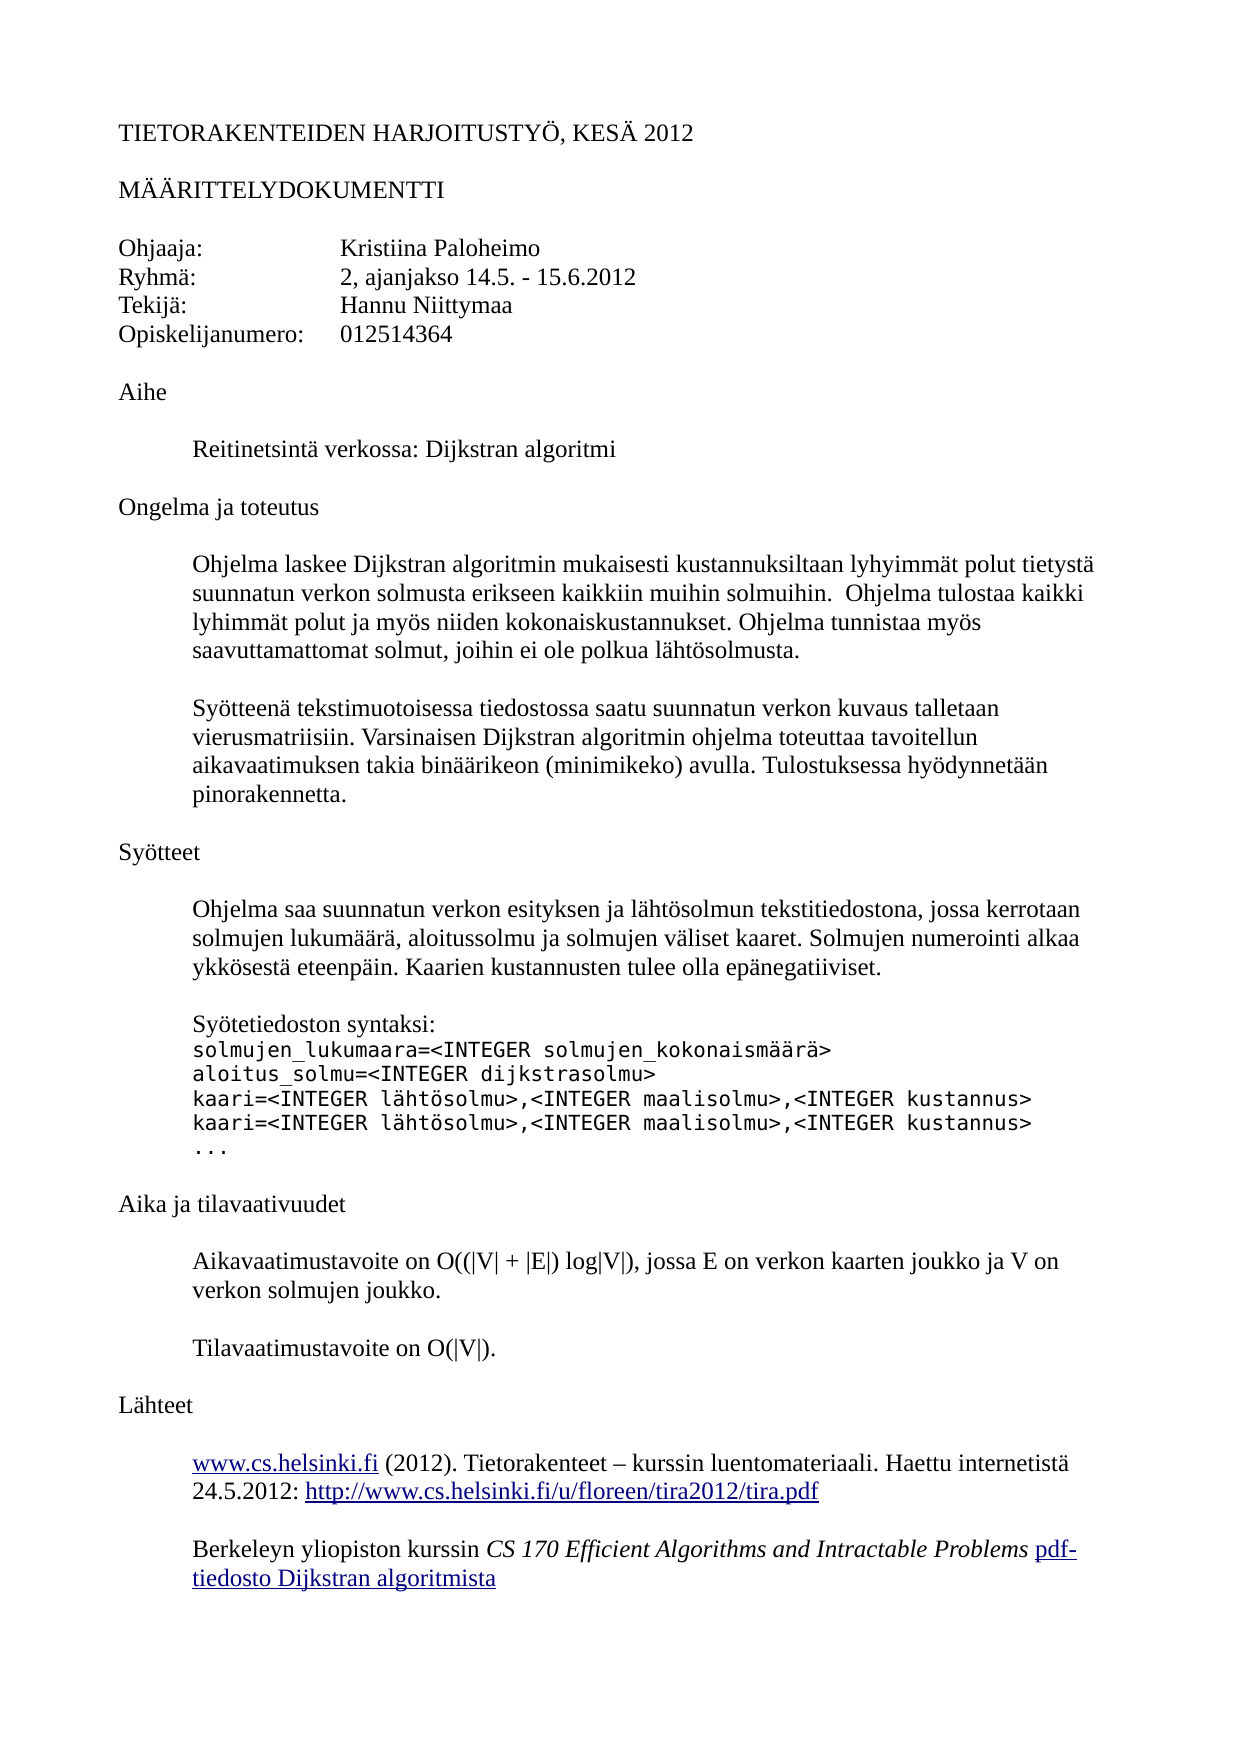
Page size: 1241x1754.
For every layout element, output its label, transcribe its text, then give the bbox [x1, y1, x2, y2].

text Ohjaaja: Kristiina Paloheimo [118, 233, 1122, 262]
text Ongelma ja toteutus [118, 492, 1122, 521]
text Ryhmä: 2, ajanjakso 14.5. - 15.6.2012 [118, 262, 1122, 291]
text Syötteenä tekstimuotoisessa tiedostossa saatu suunnatun verkon kuvaus talletaan vierusmatriisiin. Varsinaisen Dijkstran algoritmin ohjelma toteuttaa tavoitellun aikavaatimuksen takia binäärikeon (minimikeko) avulla. Tulostuksessa hyödynnetään pinorakennetta. [192, 693, 1122, 808]
text kaari=<INTEGER lähtösolmu>,<INTEGER maalisolmu>,<INTEGER kustannus> [118, 1087, 1122, 1111]
text ... [192, 1135, 1122, 1159]
text Reitinetsintä verkossa: Dijkstran algoritmi [192, 434, 1122, 463]
text Opiskelijanumero: 012514364 [118, 319, 1122, 348]
text solmujen_lukumaara=<INTEGER solmujen_kokonaismäärä> [118, 1038, 1122, 1062]
text Ohjelma laskee Dijkstran algoritmin mukaisesti kustannuksiltaan lyhyimmät polut tietystä suunnatun verkon solmusta erikseen kaikkiin muihin solmuihin. Ohjelma tulostaa kaikki lyhimmät polut ja myös niiden kokonaiskustannukset. Ohjelma tunnistaa myös saavuttamattomat solmut, joihin ei ole polkua lähtösolmusta. [192, 549, 1122, 664]
text Tilavaatimustavoite on O(|V|). [192, 1333, 1122, 1361]
text Aika ja tilavaativuudet [118, 1189, 1122, 1218]
text Berkeleyn yliopiston kurssin CS 170 Efficient Algorithms and Intractable Problems pdf-tiedosto Dijkstran algoritmista [192, 1534, 1122, 1591]
text Tekijä: Hannu Niittymaa [118, 291, 1122, 319]
text Syötetiedoston syntaksi: [118, 1009, 1122, 1038]
text Syötteet [118, 837, 1122, 866]
text Aihe [118, 377, 1122, 406]
text Ohjelma saa suunnatun verkon esityksen ja lähtösolmun tekstitiedostona, jossa kerrotaan solmujen lukumäärä, aloitussolmu ja solmujen väliset kaaret. Solmujen numerointi alkaa ykkösestä eteenpäin. Kaarien kustannusten tulee olla epänegatiiviset. [192, 894, 1122, 981]
text Aikavaatimustavoite on O((|V| + |E|) log|V|), jossa E on verkon kaarten joukko ja V on verkon solmujen joukko. [192, 1246, 1122, 1304]
text TIETORAKENTEIDEN HARJOITUSTYÖ, KESÄ 2012 [118, 118, 1122, 147]
text www.cs.helsinki.fi (2012). Tietorakenteet – kurssin luentomateriaali. Haettu internetistä 24.5.2012: http://www.cs.helsinki.fi/u/floreen/tira2012/tira.pdf [192, 1448, 1122, 1505]
text MÄÄRITTELYDOKUMENTTI [118, 176, 1122, 204]
text Lähteet [118, 1390, 1122, 1419]
text kaari=<INTEGER lähtösolmu>,<INTEGER maalisolmu>,<INTEGER kustannus> [118, 1111, 1122, 1135]
text aloitus_solmu=<INTEGER dijkstrasolmu> [118, 1062, 1122, 1087]
